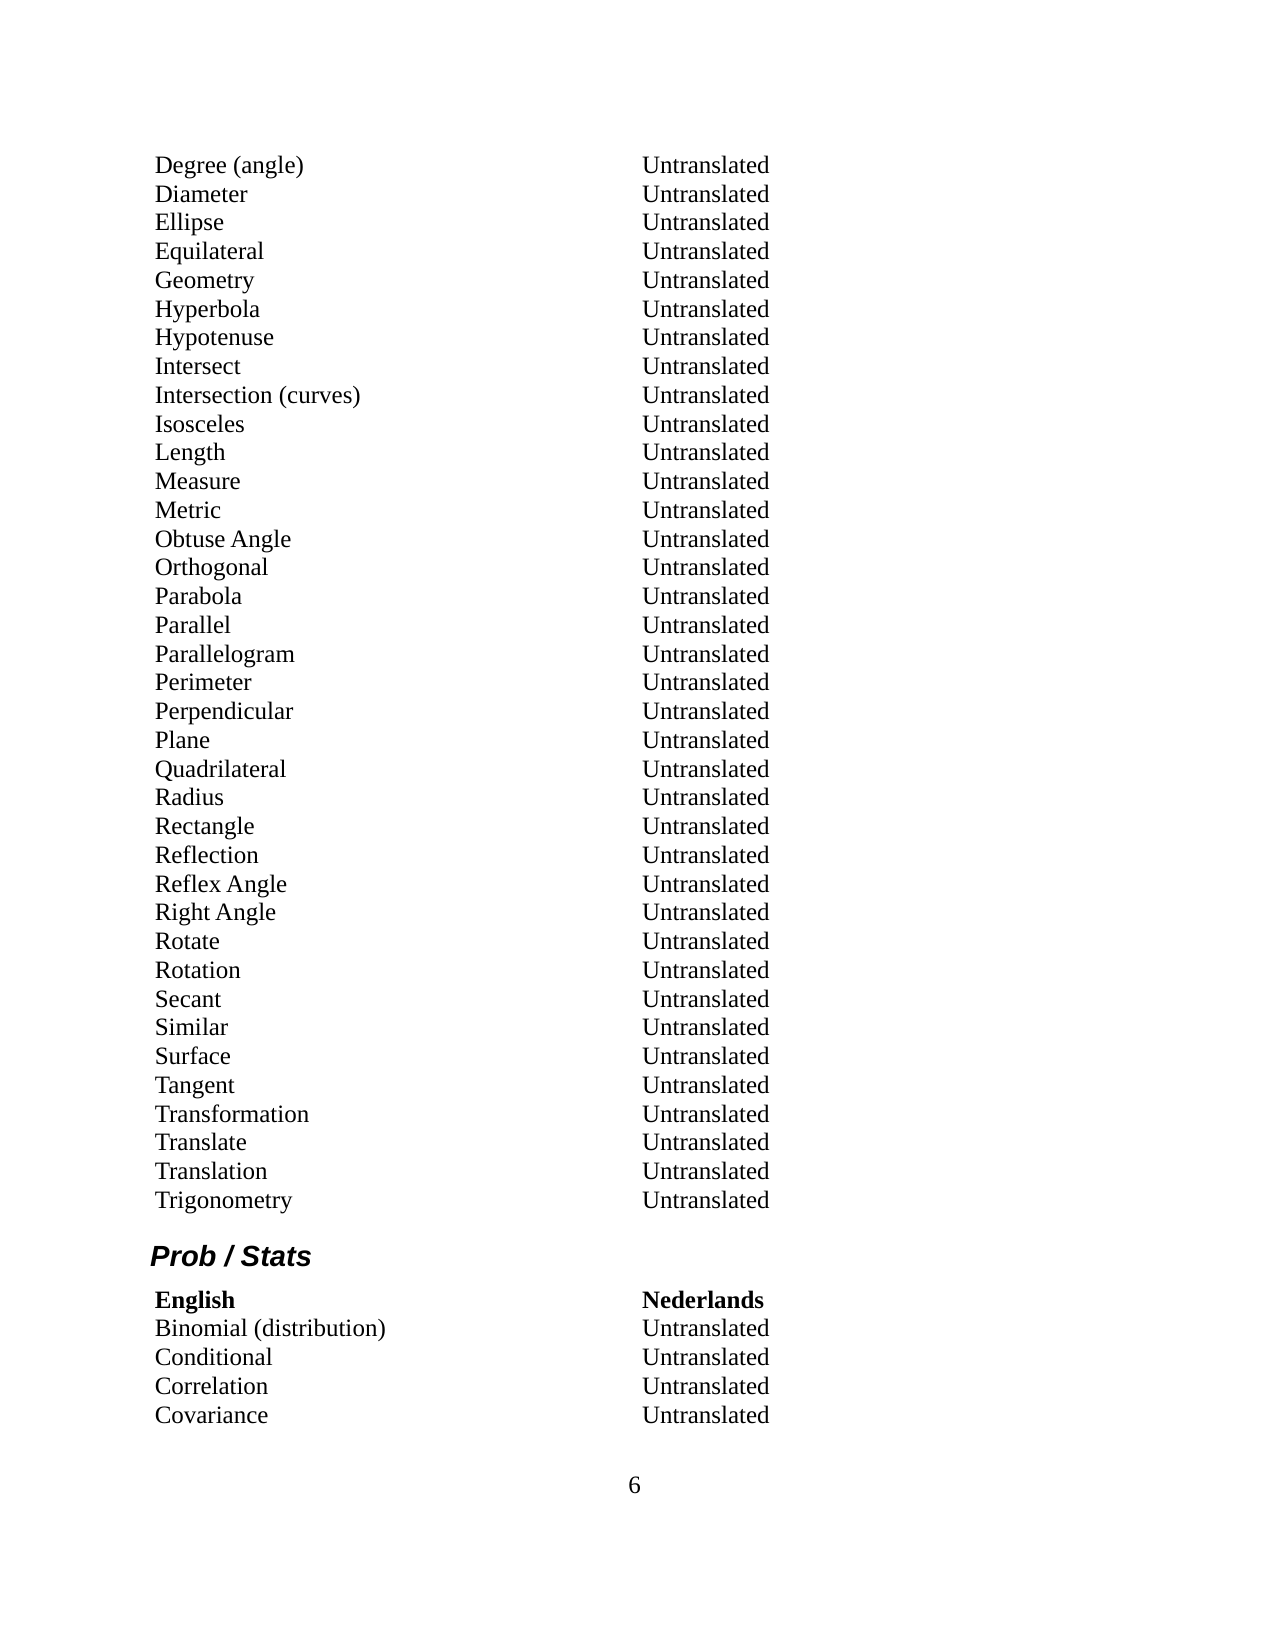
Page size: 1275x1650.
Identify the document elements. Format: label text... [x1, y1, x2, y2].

table_cell Obtuse Angle [150, 524, 637, 552]
table_cell Radius [150, 783, 637, 811]
table_cell Perimeter [150, 668, 637, 696]
table_cell Untranslated [638, 1400, 1125, 1428]
subtitle Prob / Stats [150, 1239, 1125, 1272]
table_cell Untranslated [638, 265, 1125, 294]
table_cell Untranslated [638, 150, 1125, 179]
table_cell Untranslated [638, 294, 1125, 322]
table_cell Quadrilateral [150, 754, 637, 782]
table_cell Untranslated [638, 1070, 1125, 1099]
table_cell Untranslated [638, 1099, 1125, 1127]
table_cell Untranslated [638, 409, 1125, 437]
table_cell Rotation [150, 955, 637, 984]
table_cell Diameter [150, 179, 637, 207]
table_cell Isosceles [150, 409, 637, 437]
table_cell Untranslated [638, 380, 1125, 409]
table_cell Untranslated [638, 1314, 1125, 1342]
table_cell Measure [150, 466, 637, 495]
table_cell Untranslated [638, 1185, 1125, 1214]
table_cell Untranslated [638, 1156, 1125, 1185]
table_cell Untranslated [638, 754, 1125, 782]
table_cell Intersect [150, 351, 637, 380]
table_cell Untranslated [638, 179, 1125, 207]
table_cell Untranslated [638, 553, 1125, 581]
table_cell Untranslated [638, 811, 1125, 840]
table_cell Untranslated [638, 438, 1125, 466]
table_cell Equilateral [150, 236, 637, 265]
table_cell Reflection [150, 840, 637, 869]
table_cell Perpendicular [150, 696, 637, 725]
table_cell Untranslated [638, 323, 1125, 351]
table_cell Parallelogram [150, 639, 637, 667]
table_cell Untranslated [638, 869, 1125, 897]
table_cell Conditional [150, 1342, 637, 1371]
table_cell Tangent [150, 1070, 637, 1099]
table_cell Secant [150, 984, 637, 1012]
table_cell Correlation [150, 1371, 637, 1400]
table_cell Untranslated [638, 236, 1125, 265]
table_cell Untranslated [638, 1013, 1125, 1041]
table_cell Untranslated [638, 524, 1125, 552]
table_cell Trigonometry [150, 1185, 637, 1214]
table_cell Untranslated [638, 840, 1125, 869]
table_cell Untranslated [638, 1342, 1125, 1371]
table_cell Intersection (curves) [150, 380, 637, 409]
table_cell Ellipse [150, 208, 637, 236]
table_cell Untranslated [638, 208, 1125, 236]
table_cell Untranslated [638, 984, 1125, 1012]
table_cell Parallel [150, 610, 637, 639]
table_cell Transformation [150, 1099, 637, 1127]
table_cell Untranslated [638, 1128, 1125, 1156]
table_cell Surface [150, 1041, 637, 1070]
table_cell Similar [150, 1013, 637, 1041]
table_cell Orthogonal [150, 553, 637, 581]
table_header Nederlands [638, 1285, 1125, 1313]
table_cell Untranslated [638, 1371, 1125, 1400]
table_cell Geometry [150, 265, 637, 294]
table_cell Parabola [150, 581, 637, 610]
table_cell Degree (angle) [150, 150, 637, 179]
table_cell Rotate [150, 926, 637, 955]
table_cell Covariance [150, 1400, 637, 1428]
table_cell Untranslated [638, 926, 1125, 955]
table_cell Untranslated [638, 725, 1125, 754]
table_cell Untranslated [638, 1041, 1125, 1070]
table_cell Untranslated [638, 696, 1125, 725]
table_cell Right Angle [150, 898, 637, 926]
table_cell Untranslated [638, 351, 1125, 380]
table_cell Metric [150, 495, 637, 524]
table_cell Untranslated [638, 955, 1125, 984]
table_cell Untranslated [638, 495, 1125, 524]
table_cell Untranslated [638, 610, 1125, 639]
table_cell Translation [150, 1156, 637, 1185]
table_cell Untranslated [638, 668, 1125, 696]
table_cell Hyperbola [150, 294, 637, 322]
table_cell Untranslated [638, 898, 1125, 926]
table_cell Binomial (distribution) [150, 1314, 637, 1342]
table_cell Untranslated [638, 639, 1125, 667]
table_cell Plane [150, 725, 637, 754]
table_cell Untranslated [638, 581, 1125, 610]
table_cell Hypotenuse [150, 323, 637, 351]
table_cell Translate [150, 1128, 637, 1156]
table_cell Untranslated [638, 466, 1125, 495]
table_cell Untranslated [638, 783, 1125, 811]
table_cell Length [150, 438, 637, 466]
table_cell Reflex Angle [150, 869, 637, 897]
table_header English [150, 1285, 637, 1313]
table_cell Rectangle [150, 811, 637, 840]
